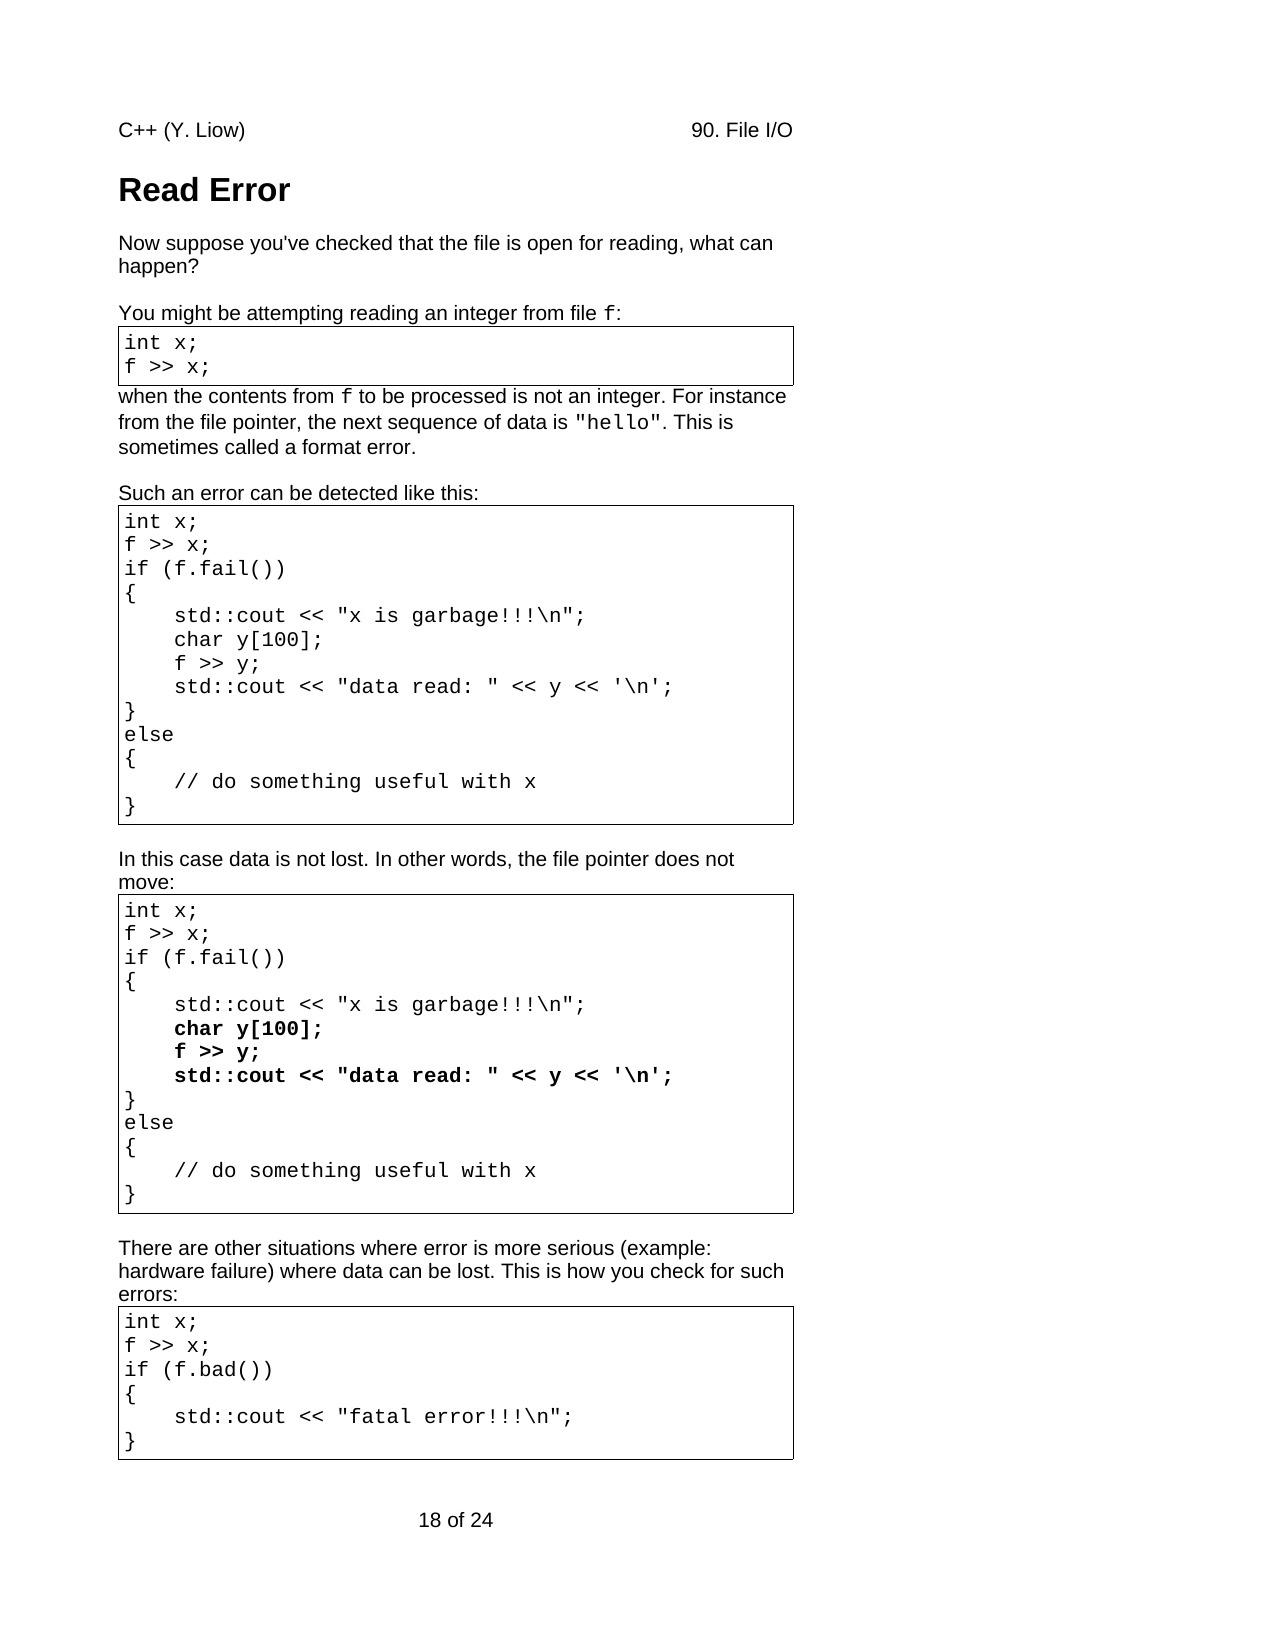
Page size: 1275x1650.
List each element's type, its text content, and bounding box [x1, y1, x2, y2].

table_header int x; f >> x; if (f.fail()) { std::cout << "x is garbage!!!\n"; char y[100]; f >> y; std::cout << "data read: " << y << '\n'; } else { // do something useful with x } [119, 506, 793, 824]
text when the contents from f to be processed is not an integer. For instance from the file pointer, the next sequence of data is "hello". This is sometimes called a format error. [118, 386, 793, 458]
text Now suppose you've checked that the file is open for reading, what can happen? [118, 231, 793, 278]
text There are other situations where error is more serious (example: hardware failure) where data can be lost. This is how you check for such errors: [118, 1236, 793, 1306]
table_header int x; f >> x; if (f.fail()) { std::cout << "x is garbage!!!\n"; char y[100]; f >> y; std::cout << "data read: " << y << '\n'; } else { // do something useful with x } [119, 895, 793, 1213]
text Such an error can be detected like this: [118, 482, 793, 505]
text Read Error [118, 171, 793, 208]
table_header int x; f >> x; [119, 327, 793, 385]
text You might be attempting reading an integer from file f: [118, 301, 793, 326]
table_header int x; f >> x; if (f.bad()) { std::cout << "fatal error!!!\n"; } [119, 1307, 793, 1459]
text In this case data is not lost. In other words, the file pointer does not move: [118, 847, 793, 894]
